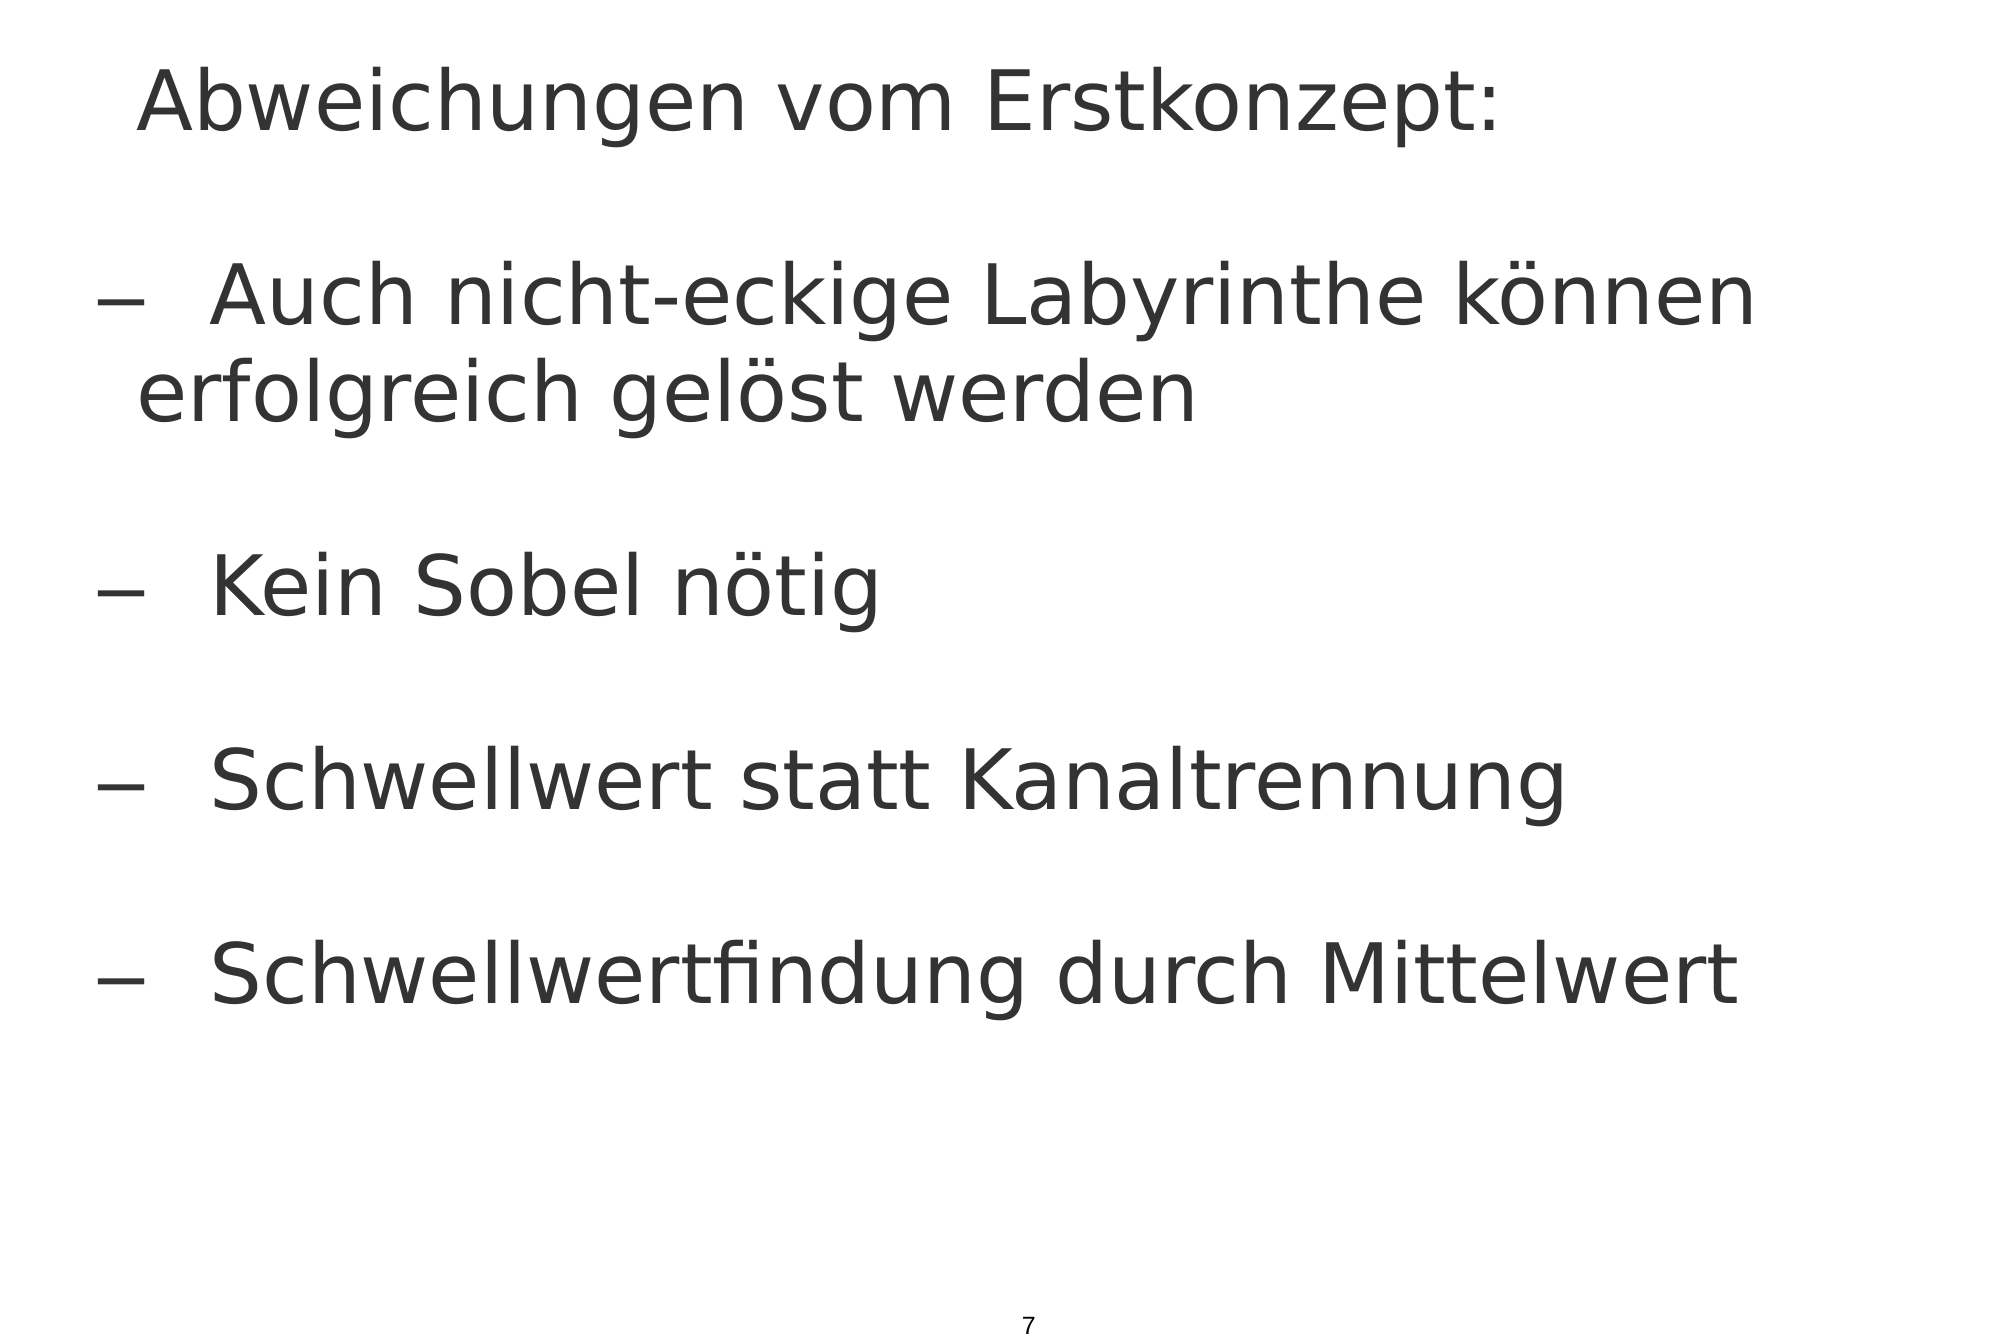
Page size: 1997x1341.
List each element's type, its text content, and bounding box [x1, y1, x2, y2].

list Schwellwert statt Kanaltrennung [98, 732, 1996, 926]
list Auch nicht-eckige Labyrinthe können erfolgreich gelöst werden [98, 247, 1996, 538]
list Kein Sobel nötig [98, 538, 1996, 732]
list Abweichungen vom Erstkonzept: [98, 53, 1996, 247]
list Schwellwertfindung durch Mittelwert [98, 926, 1996, 1023]
